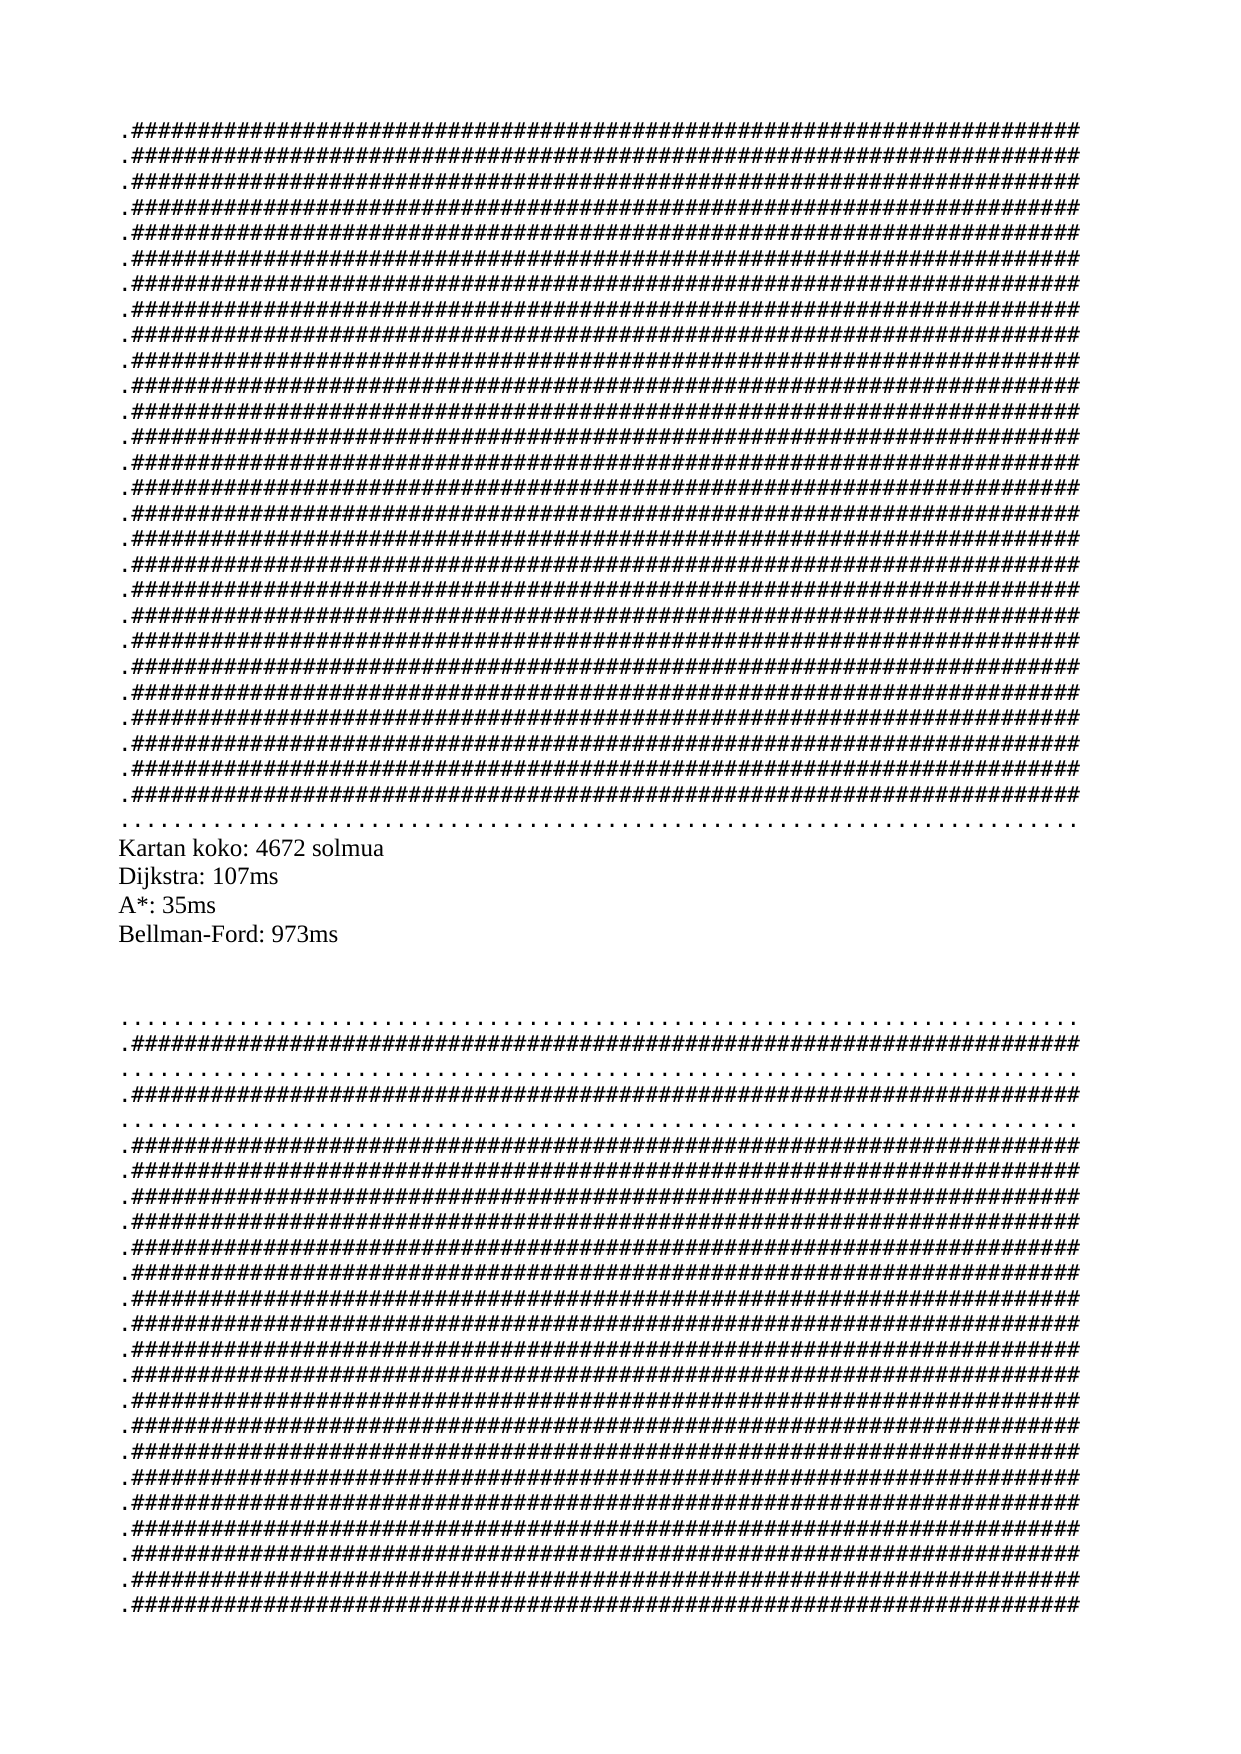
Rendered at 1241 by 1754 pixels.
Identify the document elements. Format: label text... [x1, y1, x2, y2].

text .######################################################################## [118, 552, 1122, 577]
text .######################################################################## [118, 501, 1122, 526]
text .######################################################################## [118, 526, 1122, 552]
text .######################################################################## [118, 373, 1122, 399]
text .######################################################################## [118, 424, 1122, 450]
text .######################################################################## [118, 322, 1122, 348]
text Dijkstra: 107ms [118, 861, 1122, 890]
text .######################################################################## [118, 220, 1122, 246]
text .######################################################################## [118, 1286, 1122, 1311]
text .######################################################################## [118, 169, 1122, 195]
text .######################################################################## [118, 654, 1122, 679]
text .######################################################################## [118, 1388, 1122, 1413]
text .######################################################################## [118, 1516, 1122, 1541]
text .######################################################################## [118, 1592, 1122, 1618]
text Bellman-Ford: 973ms [118, 919, 1122, 948]
text .######################################################################## [118, 782, 1122, 807]
text .######################################################################## [118, 1209, 1122, 1235]
text ......................................................................... [118, 807, 1122, 833]
text .######################################################################## [118, 144, 1122, 169]
text .######################################################################## [118, 1082, 1122, 1107]
text A*: 35ms [118, 890, 1122, 919]
text .######################################################################## [118, 731, 1122, 756]
text .######################################################################## [118, 1362, 1122, 1388]
text .######################################################################## [118, 1311, 1122, 1337]
text .######################################################################## [118, 1413, 1122, 1439]
text .######################################################################## [118, 348, 1122, 373]
text .######################################################################## [118, 1541, 1122, 1567]
text .######################################################################## [118, 705, 1122, 731]
text .######################################################################## [118, 195, 1122, 220]
text .######################################################################## [118, 1184, 1122, 1209]
text .######################################################################## [118, 475, 1122, 501]
text .######################################################################## [118, 1337, 1122, 1362]
text .######################################################################## [118, 1439, 1122, 1464]
text .######################################################################## [118, 628, 1122, 654]
text .######################################################################## [118, 1567, 1122, 1592]
text .######################################################################## [118, 246, 1122, 271]
text .######################################################################## [118, 1133, 1122, 1158]
text .######################################################################## [118, 679, 1122, 705]
text .######################################################################## [118, 450, 1122, 475]
text .######################################################################## [118, 1464, 1122, 1490]
text .######################################################################## [118, 399, 1122, 424]
text Kartan koko: 4672 solmua [118, 833, 1122, 861]
text .######################################################################## [118, 1235, 1122, 1260]
text .######################################################################## [118, 1031, 1122, 1056]
text .######################################################################## [118, 603, 1122, 628]
text ......................................................................... [118, 1005, 1122, 1031]
text .######################################################################## [118, 1260, 1122, 1286]
text .######################################################################## [118, 1158, 1122, 1184]
text .######################################################################## [118, 756, 1122, 782]
text ......................................................................... [118, 1107, 1122, 1133]
text .######################################################################## [118, 118, 1122, 144]
text .######################################################################## [118, 1490, 1122, 1516]
text .######################################################################## [118, 271, 1122, 297]
text .######################################################################## [118, 297, 1122, 322]
text ......................................................................... [118, 1056, 1122, 1082]
text .######################################################################## [118, 577, 1122, 603]
